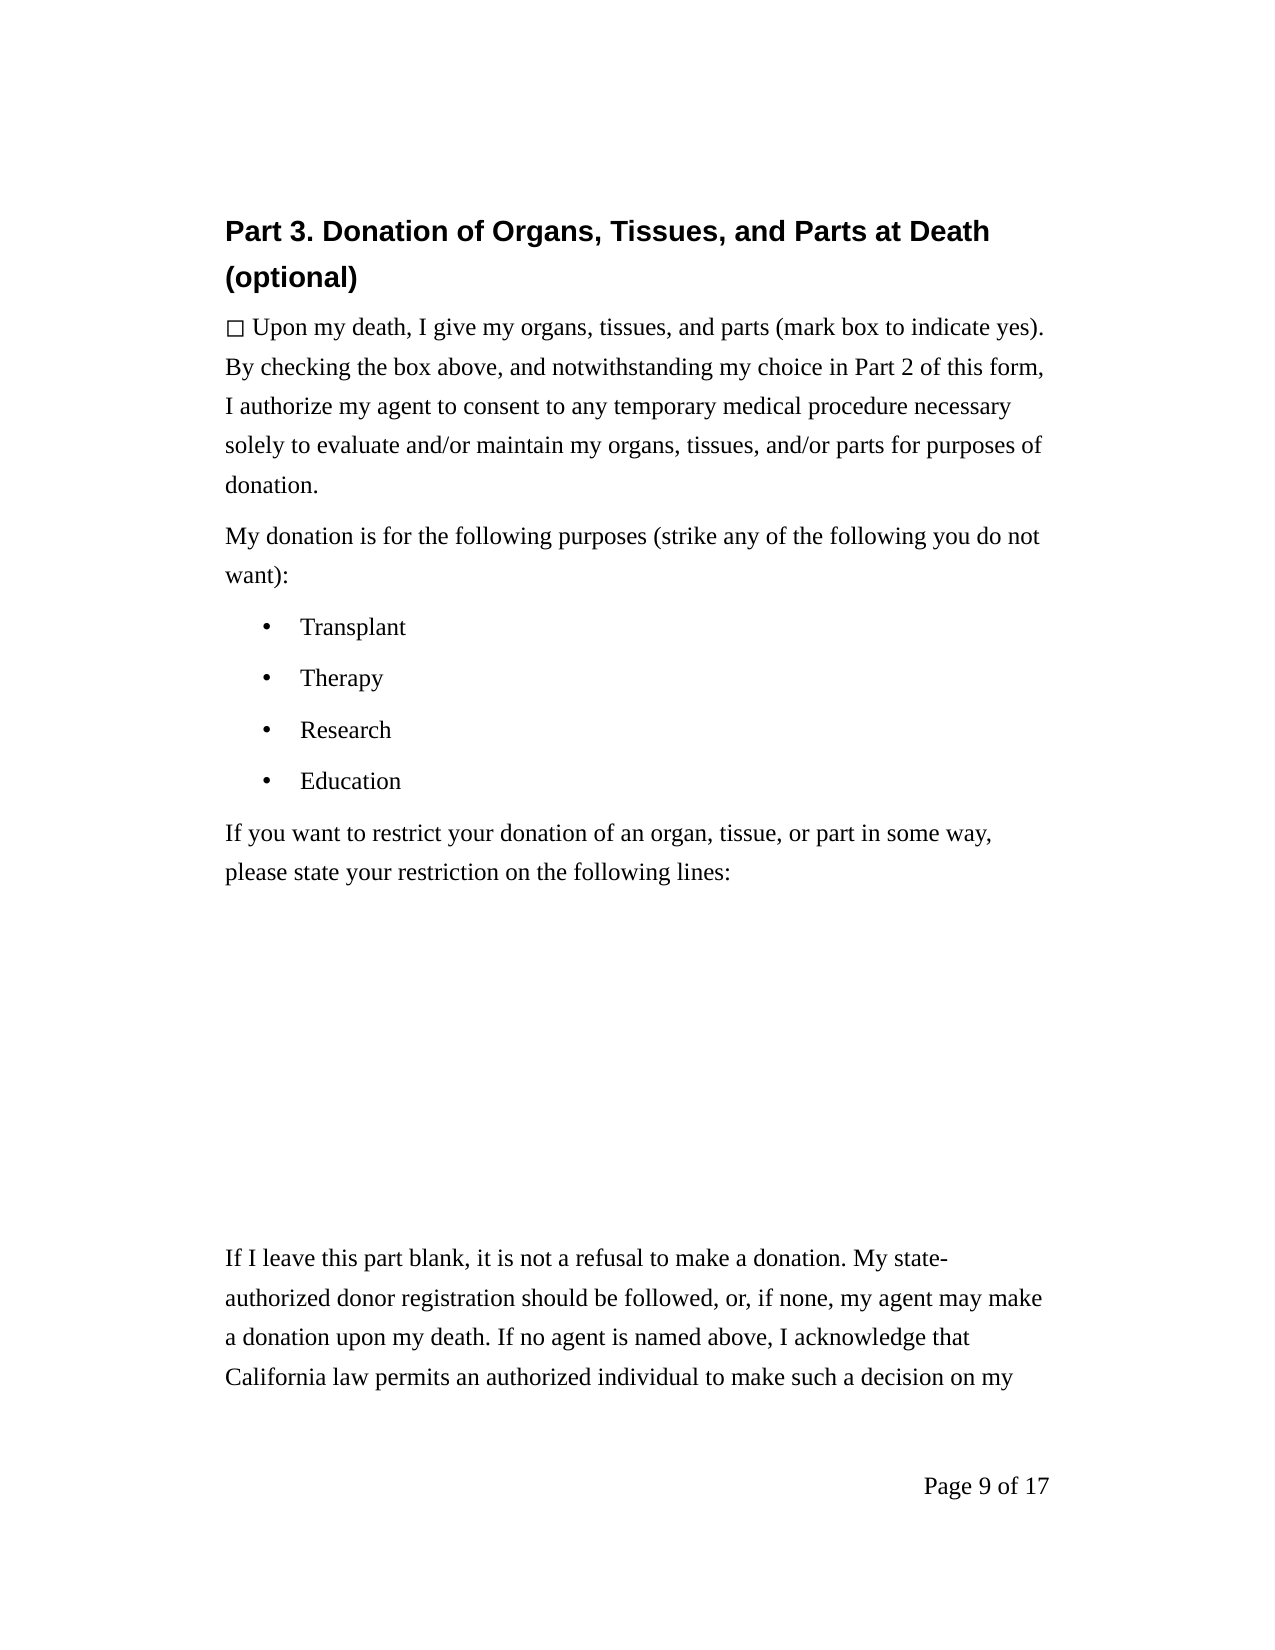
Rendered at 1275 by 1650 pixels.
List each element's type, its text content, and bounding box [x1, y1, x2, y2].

list Therapy [262, 663, 1050, 692]
list Transplant [262, 612, 1050, 641]
text If I leave this part blank, it is not a refusal to make a donation. My state-authorized donor registration should be followed, or, if none, my agent may make a donation upon my death. If no agent is named above, I acknowledge that California law permits an authorized individual to make such a decision on my [225, 1243, 1050, 1390]
subtitle Part 3. Donation of Organs, Tissues, and Parts at Death (optional) [225, 214, 1050, 294]
list Research [262, 715, 1050, 744]
text My donation is for the following purposes (strike any of the following you do not want): [225, 521, 1050, 589]
list Education [262, 766, 1050, 795]
text If you want to restrict your donation of an organ, tissue, or part in some way, please state your restriction on the following lines: [225, 818, 1050, 886]
text ◻ Upon my death, I give my organs, tissues, and parts (mark box to indicate yes). By checking the box above, and notwithstanding my choice in Part 2 of this form, I authorize my agent to consent to any temporary medical procedure necessary solely to evaluate and/or maintain my organs, tissues, and/or parts for purposes of donation. [225, 312, 1050, 498]
